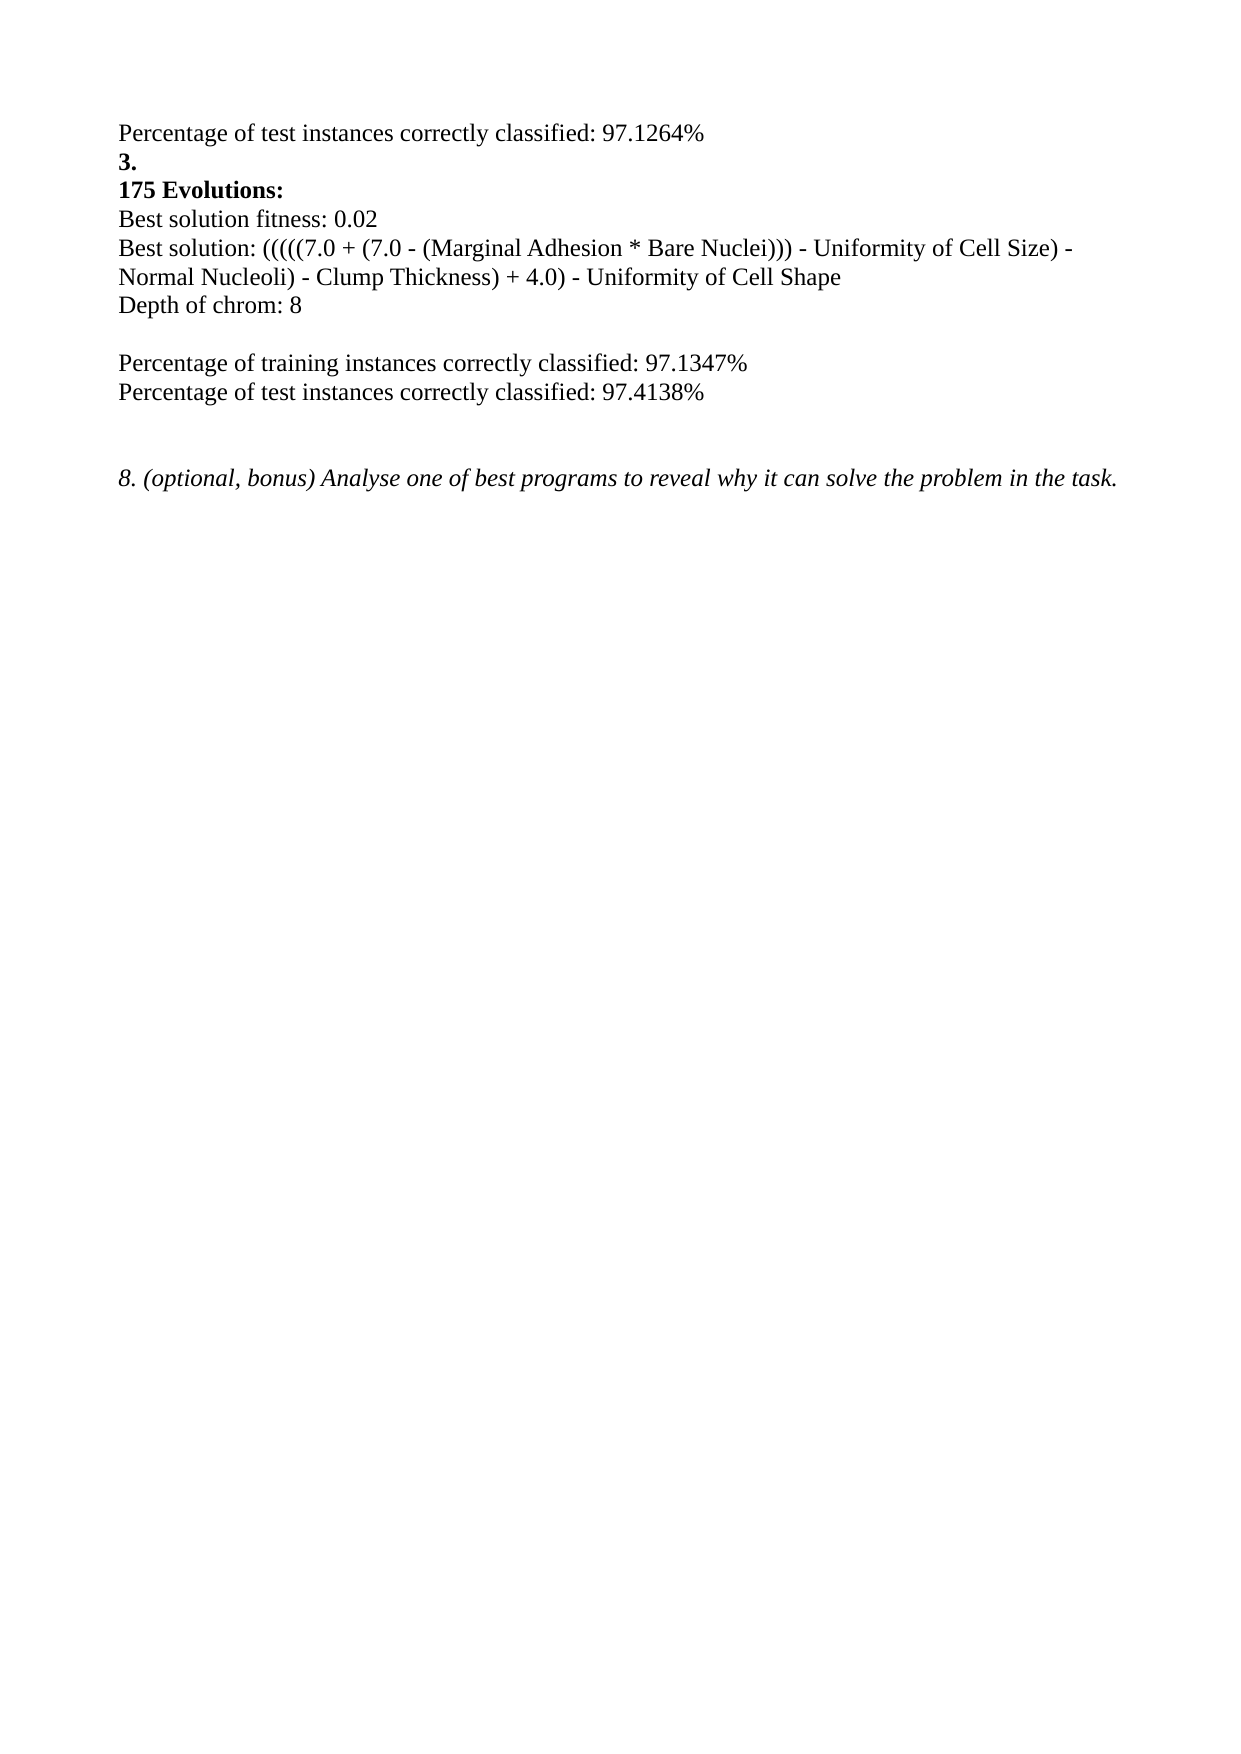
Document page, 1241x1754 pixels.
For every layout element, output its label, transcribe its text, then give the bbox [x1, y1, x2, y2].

text Best solution fitness: 0.02 [118, 204, 1122, 233]
text 175 Evolutions: [118, 176, 1122, 204]
text 8. (optional, bonus) Analyse one of best programs to reveal why it can solve the problem in the task. [118, 463, 1122, 492]
text Percentage of training instances correctly classified: 97.1347% [118, 348, 1122, 377]
text Percentage of test instances correctly classified: 97.1264% [118, 118, 1122, 147]
text Depth of chrom: 8 [118, 291, 1122, 319]
text Best solution: (((((7.0 + (7.0 - (Marginal Adhesion * Bare Nuclei))) - Uniformity of Cell Size) - Normal Nucleoli) - Clump Thickness) + 4.0) - Uniformity of Cell Shape [118, 233, 1122, 291]
text Percentage of test instances correctly classified: 97.4138% [118, 377, 1122, 406]
text 3. [118, 147, 1122, 176]
